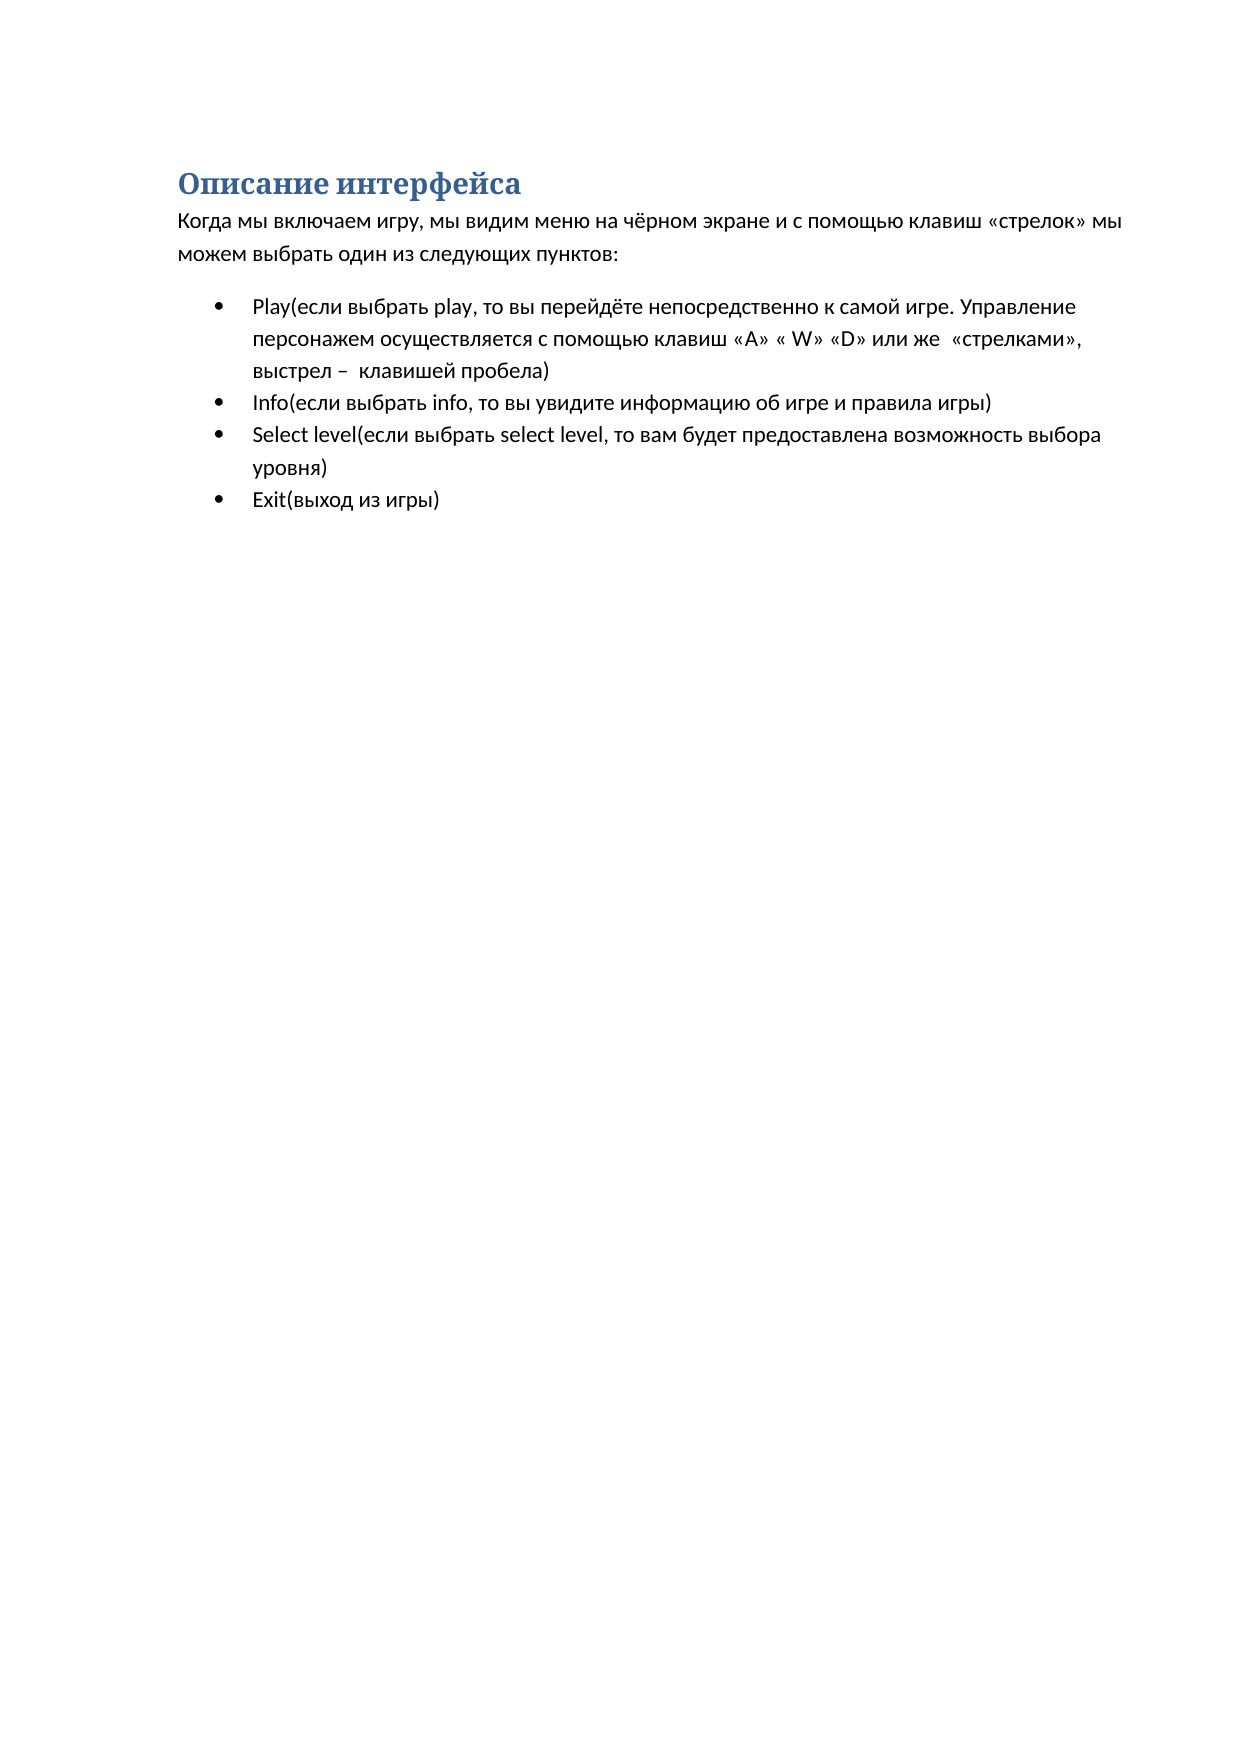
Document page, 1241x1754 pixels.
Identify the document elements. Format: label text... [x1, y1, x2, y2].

list Info(если выбрать info, то вы увидите информацию об игре и правила игры) [215, 388, 1152, 416]
list Select level(если выбрать select level, то вам будет предоставлена возможность выбора уровня) [215, 421, 1152, 481]
text Когда мы включаем игру, мы видим меню на чёрном экране и с помощью клавиш «стрелок» мы можем выбрать один из следующих пунктов: [177, 207, 1152, 267]
list Exit(выход из игры) [215, 485, 1152, 513]
subtitle Описание интерфейса [177, 168, 1152, 202]
list Play(если выбрать play, то вы перейдёте непосредственно к самой игре. Управление персонажем осуществляется с помощью клавиш «A» « W» «D» или же «стрелками», выстрел – клавишей пробела) [215, 292, 1152, 384]
